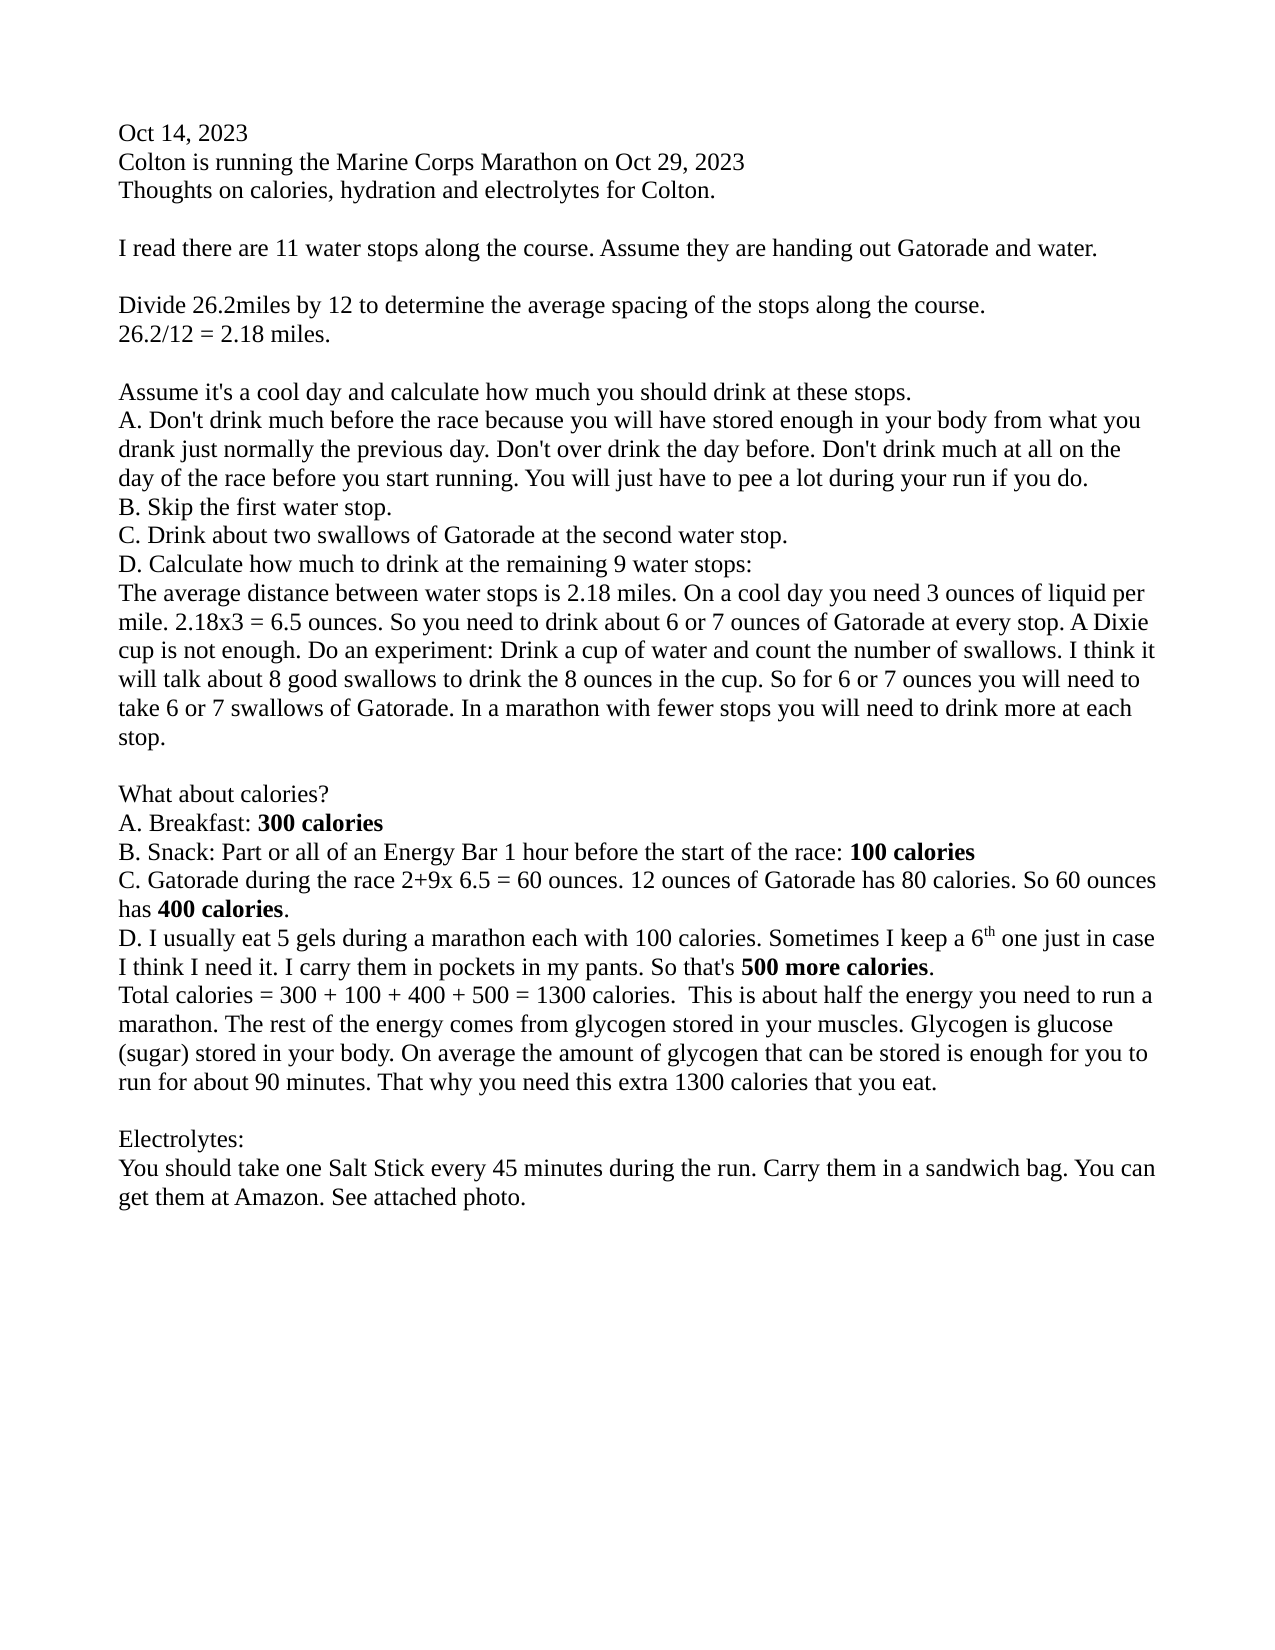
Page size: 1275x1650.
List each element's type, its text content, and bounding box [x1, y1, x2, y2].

text Electrolytes: [118, 1124, 1157, 1153]
text D. I usually eat 5 gels during a marathon each with 100 calories. Sometimes I keep a 6th one just in case I think I need it. I carry them in pockets in my pants. So that's 500 more calories. Total calories = 300 + 100 + 400 + 500 = 1300 calories. This is about half the energy you need to run a marathon. The rest of the energy comes from glycogen stored in your muscles. Glycogen is glucose (sugar) stored in your body. On average the amount of glycogen that can be stored is enough for you to run for about 90 minutes. That why you need this extra 1300 calories that you eat. [118, 923, 1157, 1096]
text Assume it's a cool day and calculate how much you should drink at these stops. [118, 377, 1157, 406]
text What about calories? [118, 779, 1157, 808]
text A. Don't drink much before the race because you will have stored enough in your body from what you drank just normally the previous day. Don't over drink the day before. Don't drink much at all on the day of the race before you start running. You will just have to pee a lot during your run if you do. [118, 406, 1157, 492]
text Oct 14, 2023 [118, 118, 1157, 147]
text The average distance between water stops is 2.18 miles. On a cool day you need 3 ounces of liquid per mile. 2.18x3 = 6.5 ounces. So you need to drink about 6 or 7 ounces of Gatorade at every stop. A Dixie cup is not enough. Do an experiment: Drink a cup of water and count the number of swallows. I think it will talk about 8 good swallows to drink the 8 ounces in the cup. So for 6 or 7 ounces you will need to take 6 or 7 swallows of Gatorade. In a marathon with fewer stops you will need to drink more at each stop. [118, 578, 1157, 751]
text A. Breakfast: 300 calories [118, 808, 1157, 837]
text Divide 26.2miles by 12 to determine the average spacing of the stops along the course. [118, 291, 1157, 319]
text D. Calculate how much to drink at the remaining 9 water stops: [118, 549, 1157, 578]
text You should take one Salt Stick every 45 minutes during the run. Carry them in a sandwich bag. You can get them at Amazon. See attached photo. [118, 1153, 1157, 1211]
text C. Drink about two swallows of Gatorade at the second water stop. [118, 521, 1157, 549]
text B. Snack: Part or all of an Energy Bar 1 hour before the start of the race: 100 calories [118, 837, 1157, 866]
text C. Gatorade during the race 2+9x 6.5 = 60 ounces. 12 ounces of Gatorade has 80 calories. So 60 ounces has 400 calories. [118, 866, 1157, 923]
text B. Skip the first water stop. [118, 492, 1157, 521]
text Thoughts on calories, hydration and electrolytes for Colton. [118, 176, 1157, 204]
text I read there are 11 water stops along the course. Assume they are handing out Gatorade and water. [118, 233, 1157, 262]
text Colton is running the Marine Corps Marathon on Oct 29, 2023 [118, 147, 1157, 176]
text 26.2/12 = 2.18 miles. [118, 319, 1157, 348]
